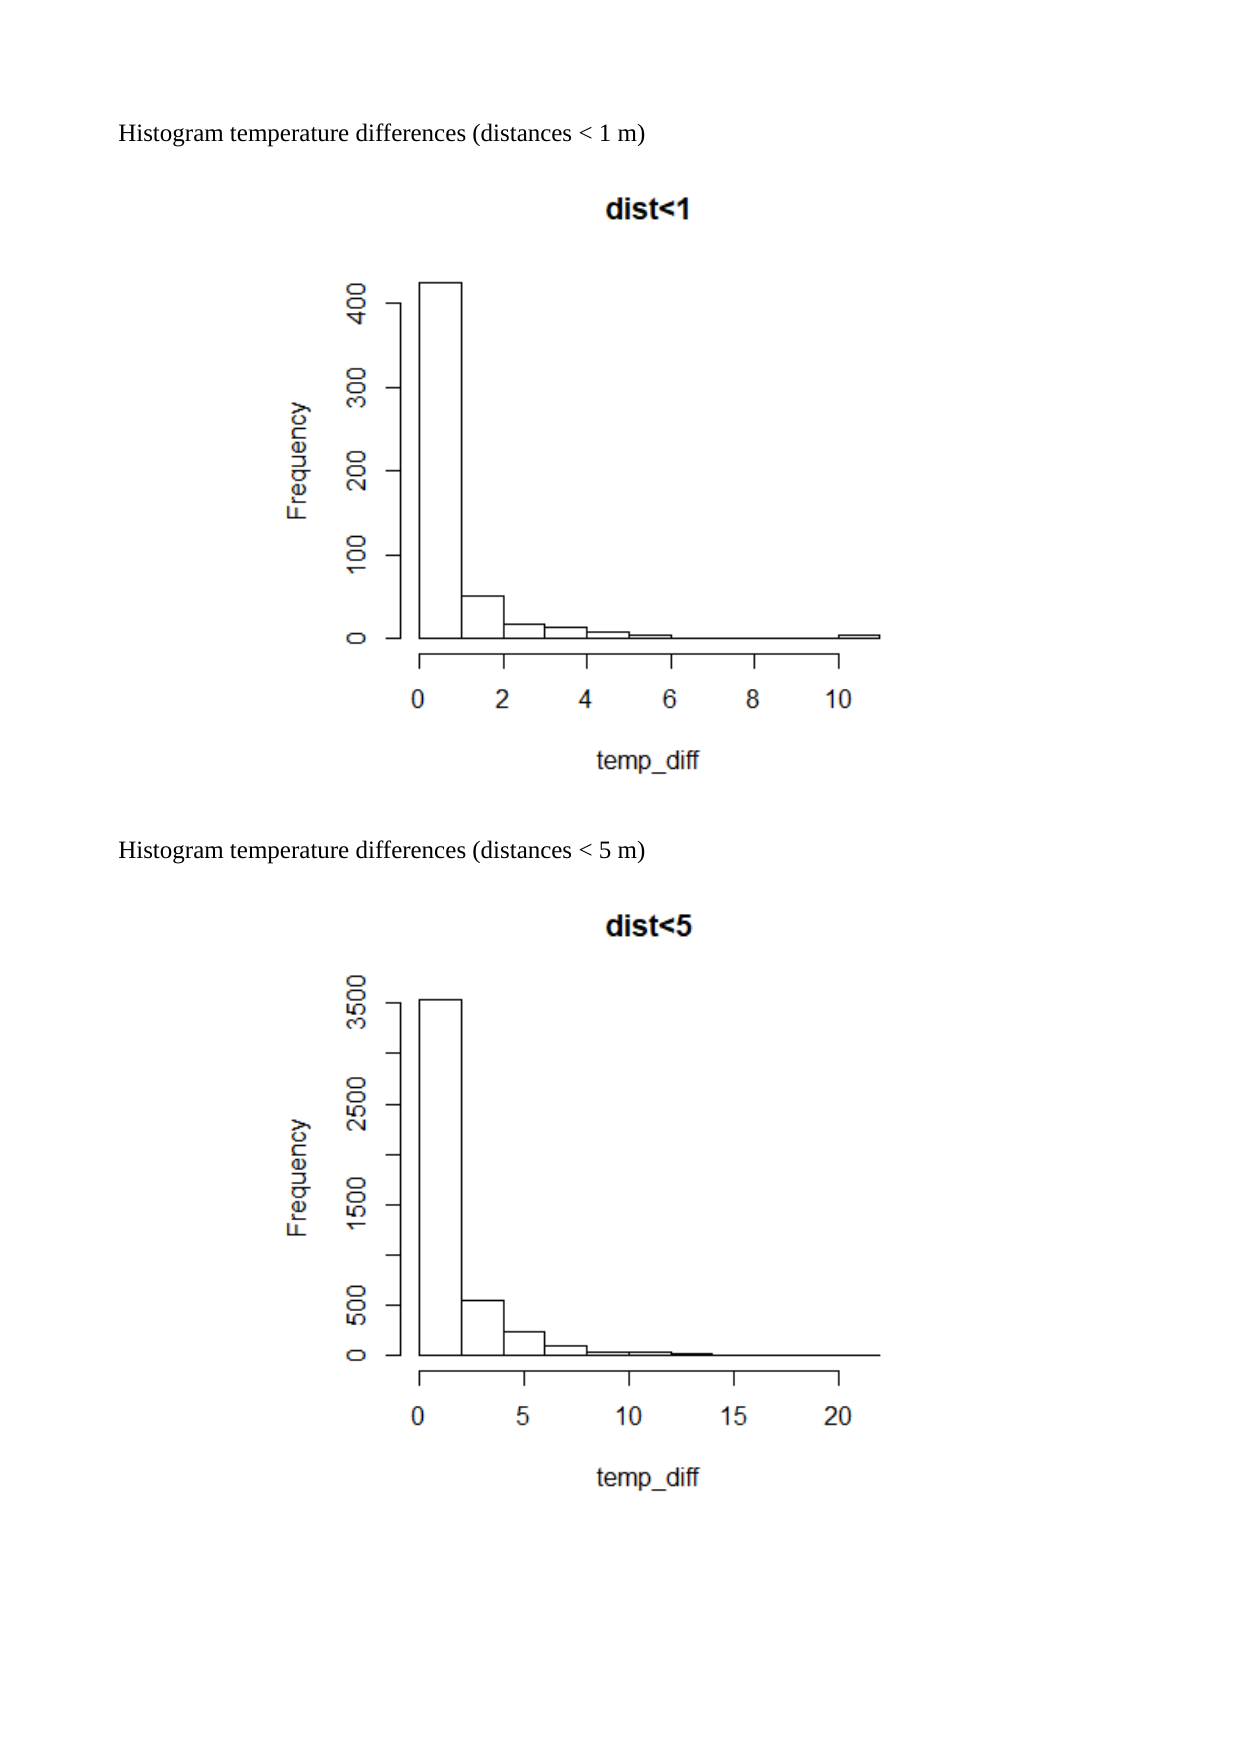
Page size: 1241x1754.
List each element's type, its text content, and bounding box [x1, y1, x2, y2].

picture [278, 146, 962, 807]
picture [278, 863, 962, 1524]
text Histogram temperature differences (distances < 1 m) [118, 118, 1122, 147]
text Histogram temperature differences (distances < 5 m) [118, 835, 1122, 864]
